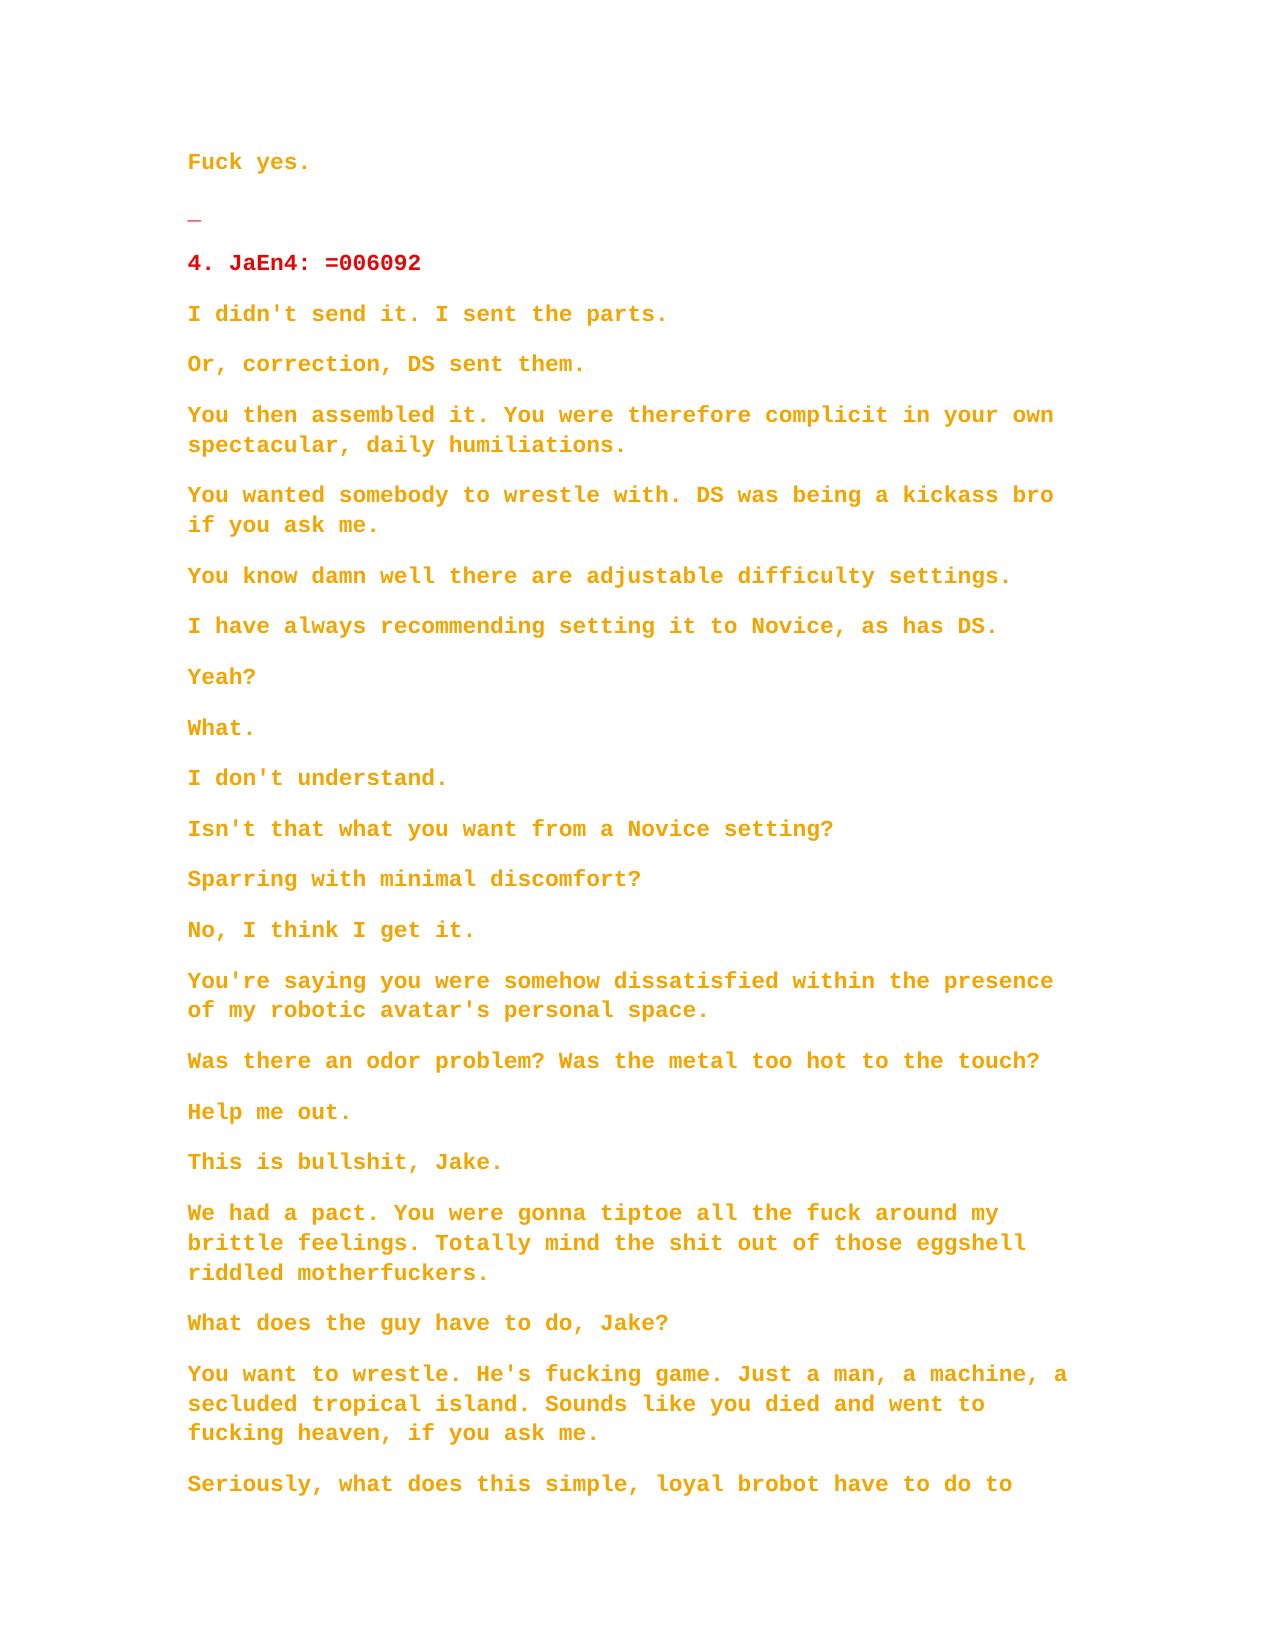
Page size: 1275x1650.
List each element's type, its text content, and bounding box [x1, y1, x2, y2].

text What. [187, 716, 1087, 742]
text 4. JaEn4: =006092 [187, 251, 1087, 277]
text I have always recommending setting it to Novice, as has DS. [187, 614, 1087, 641]
text I don't understand. [187, 766, 1087, 792]
text Or, correction, DS sent them. [187, 352, 1087, 378]
text You then assembled it. You were therefore complicit in your own spectacular, daily humiliations. [187, 403, 1087, 459]
text What does the guy have to do, Jake? [187, 1311, 1087, 1337]
text You're saying you were somehow dissatisfied within the presence of my robotic avatar's personal space. [187, 969, 1087, 1025]
text You want to wrestle. He's fucking game. Just a man, a machine, a secluded tropical island. Sounds like you died and went to fucking heaven, if you ask me. [187, 1362, 1087, 1448]
text Help me out. [187, 1100, 1087, 1126]
text I didn't send it. I sent the parts. [187, 302, 1087, 328]
text No, I think I get it. [187, 918, 1087, 944]
text Yeah? [187, 665, 1087, 691]
text Seriously, what does this simple, loyal brobot have to do to [187, 1472, 1087, 1498]
text Isn't that what you want from a Novice setting? [187, 817, 1087, 843]
text You wanted somebody to wrestle with. DS was being a kickass bro if you ask me. [187, 483, 1087, 539]
text Fuck yes. [187, 150, 1087, 176]
text We had a pact. You were gonna tiptoe all the fuck around my brittle feelings. Totally mind the shit out of those eggshell riddled motherfuckers. [187, 1201, 1087, 1287]
text Was there an odor problem? Was the metal too hot to the touch? [187, 1049, 1087, 1075]
text _ [187, 201, 1087, 227]
text This is bullshit, Jake. [187, 1151, 1087, 1177]
text Sparring with minimal discomfort? [187, 868, 1087, 894]
text You know damn well there are adjustable difficulty settings. [187, 564, 1087, 590]
